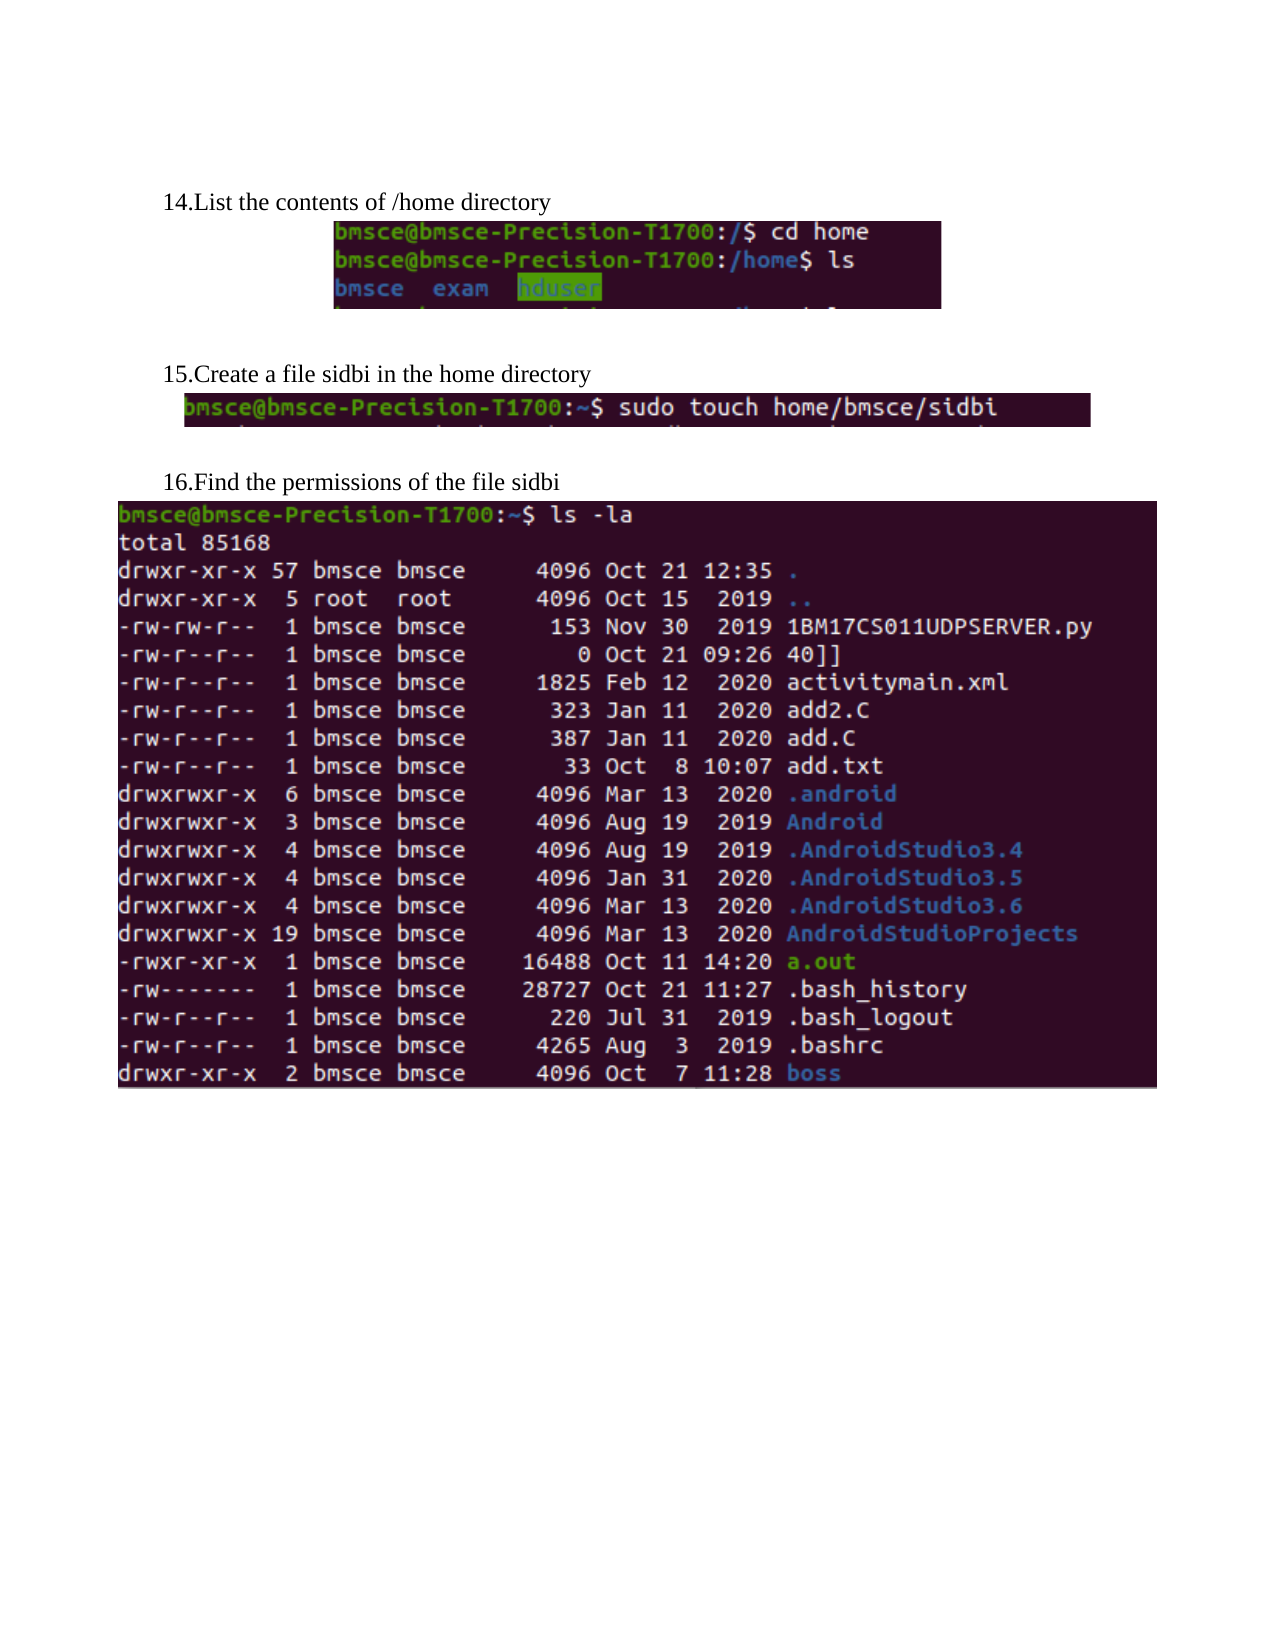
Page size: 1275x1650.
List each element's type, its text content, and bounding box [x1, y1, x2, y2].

list List the contents of /home directory [162, 187, 1157, 216]
picture [333, 221, 942, 309]
list Find the permissions of the file sidbi [162, 467, 1157, 496]
picture [184, 393, 1091, 427]
picture [118, 501, 1157, 1089]
list Create a file sidbi in the home directory [162, 359, 1157, 388]
